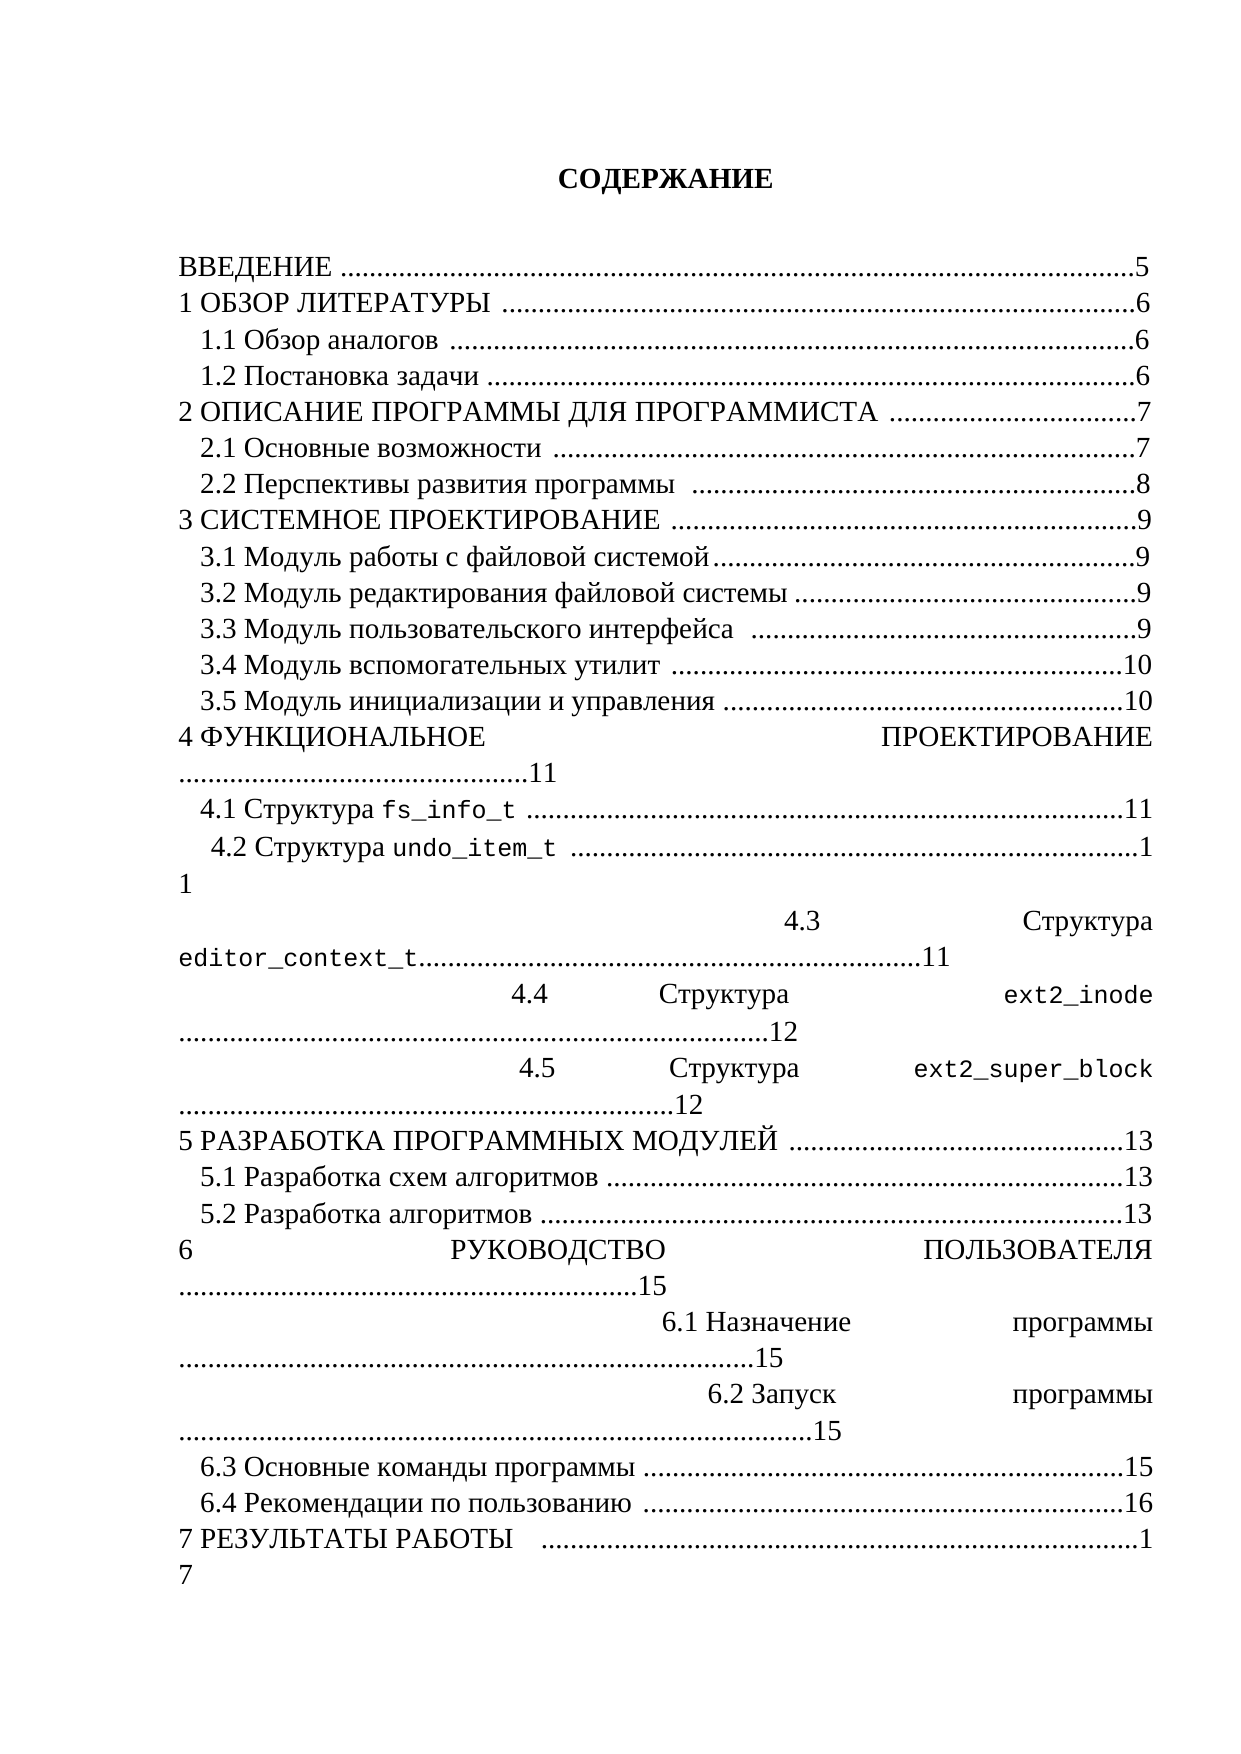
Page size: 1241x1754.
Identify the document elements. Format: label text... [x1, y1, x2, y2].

text 4.1 Структура fs_info_t ..................................................................................11 [178, 792, 1153, 826]
text СОДЕРЖАНИЕ [178, 161, 1153, 194]
text 3.1 Модуль работы с файловой системой ..........................................................9 [178, 539, 1153, 572]
text 3.5 Модуль инициализации и управления .......................................................10 [178, 683, 1153, 717]
text 4.2 Структура undo_item_t ..............................................................................11 [178, 829, 1153, 900]
text 2 Описание программы для программиста ..................................7 [878, 394, 1153, 428]
text 3 СИСТЕМНОЕ ПРОЕКТИРОВАНИЕ ................................................................9 [178, 502, 1153, 536]
text 6.2 Запуск программы .......................................................................................15 [178, 1376, 1153, 1446]
text 6.3 Основные команды программы ..................................................................15 [178, 1449, 1153, 1482]
text 4.5 Структура ext2_super_block ....................................................................12 [178, 1050, 1153, 1121]
text 3.3 Модуль пользовательского интерфейса .....................................................9 [178, 611, 1153, 644]
text 4.3 Структура editor_context_t.....................................................................11 [178, 903, 1153, 974]
text 2.1 Основные возможности ................................................................................7 [178, 430, 1153, 464]
text 7 РЕЗУЛЬТАТЫ РАБОТЫ ..................................................................................17 [178, 1521, 1153, 1591]
text 6.4 Рекомендации по пользованию ..................................................................16 [178, 1485, 1153, 1518]
text 3.4 Модуль вспомогательных утилит ..............................................................10 [178, 647, 1153, 681]
text 2.2 Перспективы развития программы .............................................................8 [178, 466, 1153, 500]
text ВВЕДЕНИЕ .............................................................................................................51 ОБЗОР ЛИТЕРАТУРЫ .......................................................................................6 [178, 249, 1153, 319]
text 4 ФУНКЦИОНАЛЬНОЕ ПРОЕКТИРОВАНИЕ ................................................11 [178, 719, 1153, 789]
text 5 РАЗРАБОТКА ПРОГРАММНЫХ МОДУЛЕЙ ..............................................13 [178, 1123, 1153, 1157]
text 5.2 Разработка алгоритмов ................................................................................13 [178, 1196, 1153, 1229]
text 3.2 Модуль редактирования файловой системы ...............................................9 [178, 575, 1153, 608]
text 4.4 Структура ext2_inode .................................................................................12 [178, 976, 1153, 1047]
text 1.2 Постановка задачи .........................................................................................6 [178, 358, 1153, 391]
text 6.1 Назначение программы ...............................................................................15 [178, 1304, 1153, 1374]
text 1.1 Обзор аналогов ..............................................................................................6 [178, 322, 1153, 355]
text 5.1 Разработка схем алгоритмов .......................................................................13 [178, 1159, 1153, 1193]
text 6 РУКОВОДСТВО ПОЛЬЗОВАТЕЛЯ ...............................................................15 [178, 1232, 1153, 1302]
